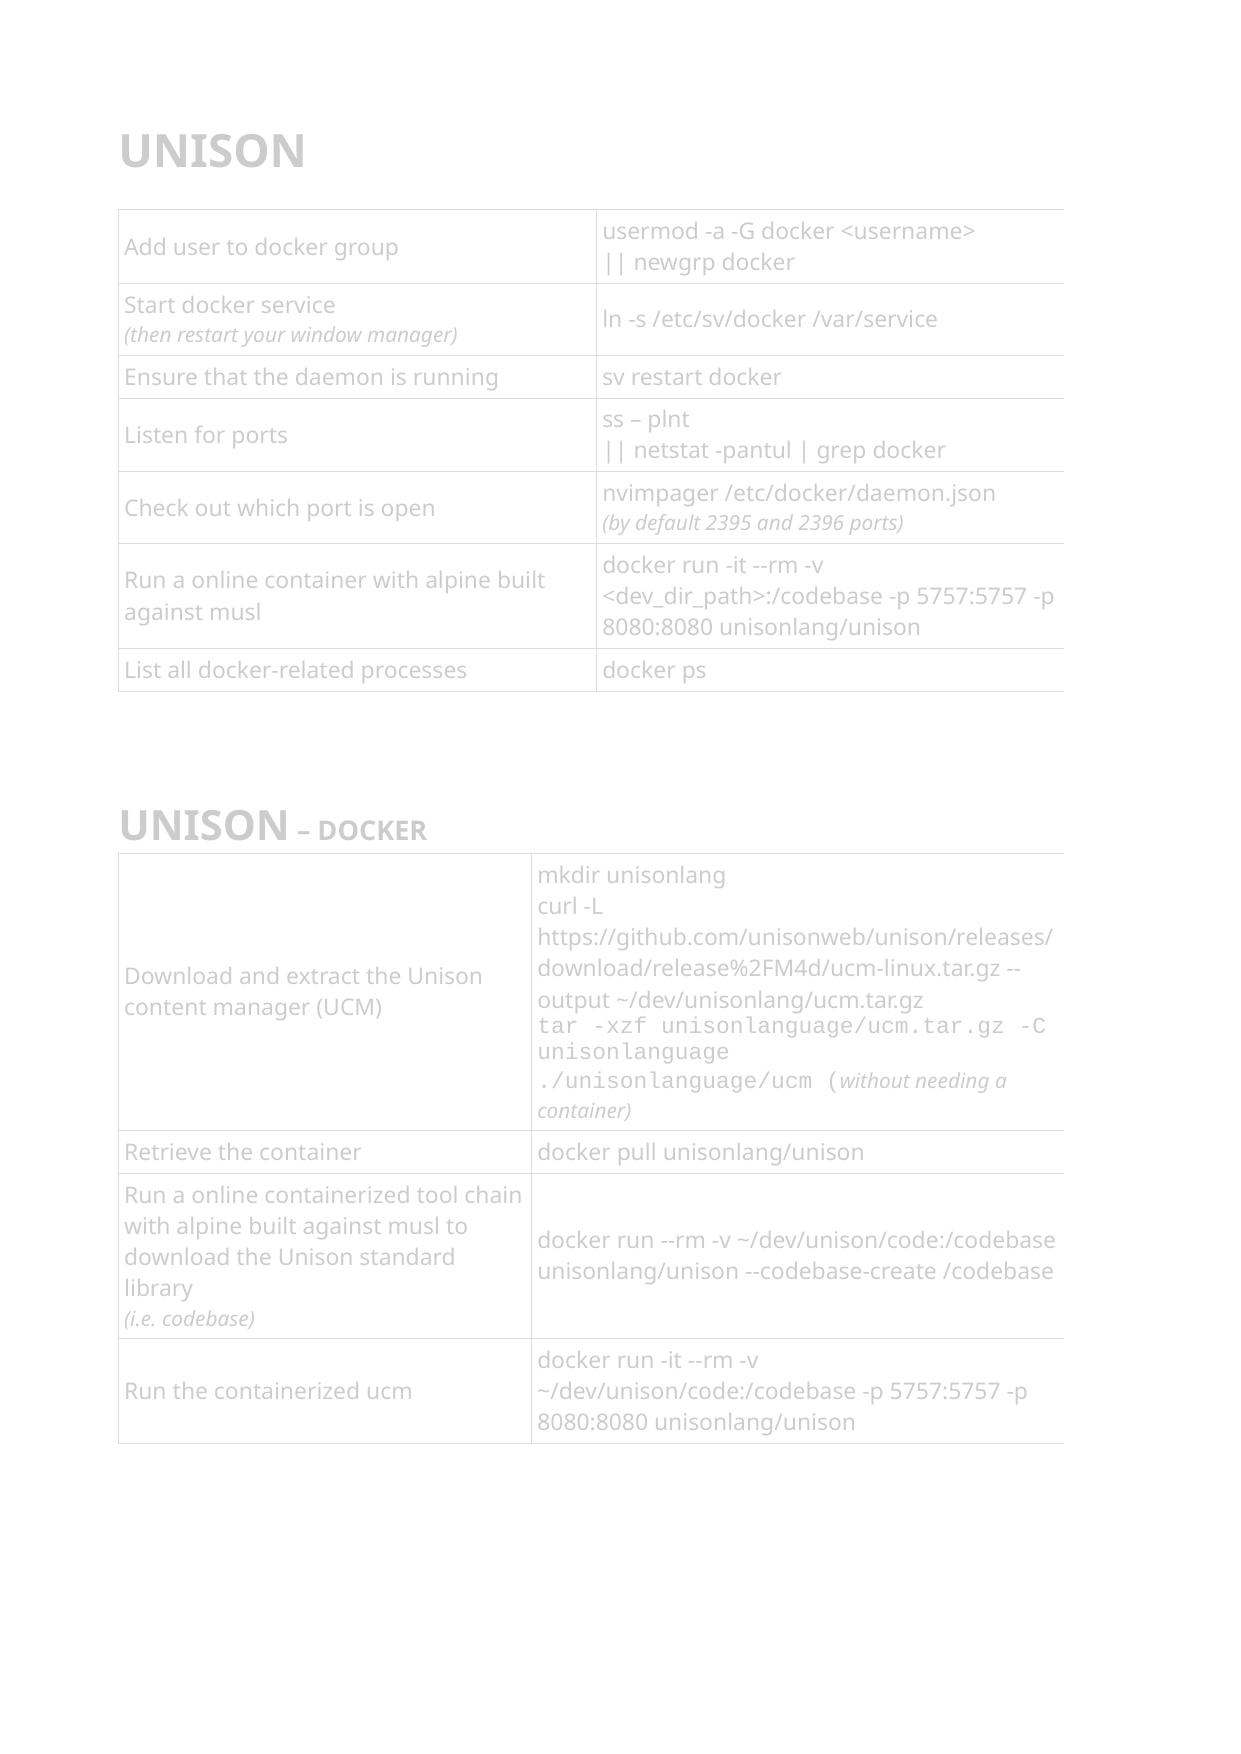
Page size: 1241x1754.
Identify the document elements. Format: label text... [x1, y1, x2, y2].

table_header usermod -a -G docker <username> || newgrp docker [597, 210, 1063, 283]
table_cell List all docker-related processes [119, 649, 596, 691]
table_cell Run a online container with alpine built against musl [119, 544, 596, 648]
table_cell Listen for ports [119, 399, 596, 471]
table_cell sv restart docker [597, 356, 1063, 397]
table_cell docker run -it --rm -v ~/dev/unison/code:/codebase -p 5757:5757 -p 8080:8080 unisonlang/unison [532, 1339, 1064, 1443]
text UNISON [118, 118, 1122, 181]
table_cell Ensure that the daemon is running [119, 356, 596, 397]
table_header Add user to docker group [119, 210, 596, 283]
table_cell Run a online containerized tool chain with alpine built against musl to download the Unison standard library (i.e. codebase) [119, 1174, 531, 1338]
table_cell nvimpager /etc/docker/daemon.json (by default 2395 and 2396 ports) [597, 472, 1063, 543]
table_cell Retrieve the container [119, 1131, 531, 1173]
table_cell Run the containerized ucm [119, 1339, 531, 1443]
table_cell docker run -it --rm -v <dev_dir_path>:/codebase -p 5757:5757 -p 8080:8080 unisonlang/unison [597, 544, 1063, 648]
table_cell Check out which port is open [119, 472, 596, 543]
table_cell ln -s /etc/sv/docker /var/service [597, 284, 1063, 354]
table_cell docker run --rm -v ~/dev/unison/code:/codebase unisonlang/unison --codebase-create /codebase [532, 1174, 1064, 1338]
table_cell docker ps [597, 649, 1063, 691]
table_cell docker pull unisonlang/unison [532, 1131, 1064, 1173]
table_header Download and extract the Unison content manager (UCM) [119, 854, 531, 1130]
table_cell Start docker service (then restart your window manager) [119, 284, 596, 354]
table_header mkdir unisonlang curl -L https://github.com/unisonweb/unison/releases/download/release%2FM4d/ucm-linux.tar.gz --output ~/dev/unisonlang/ucm.tar.gz tar -xzf unisonlanguage/ucm.tar.gz -C unisonlanguage ./unisonlanguage/ucm (without needing a container) [532, 854, 1064, 1130]
table_cell ss – plnt || netstat -pantul | grep docker [597, 399, 1063, 471]
text UNISON – DOCKER [118, 796, 1122, 853]
